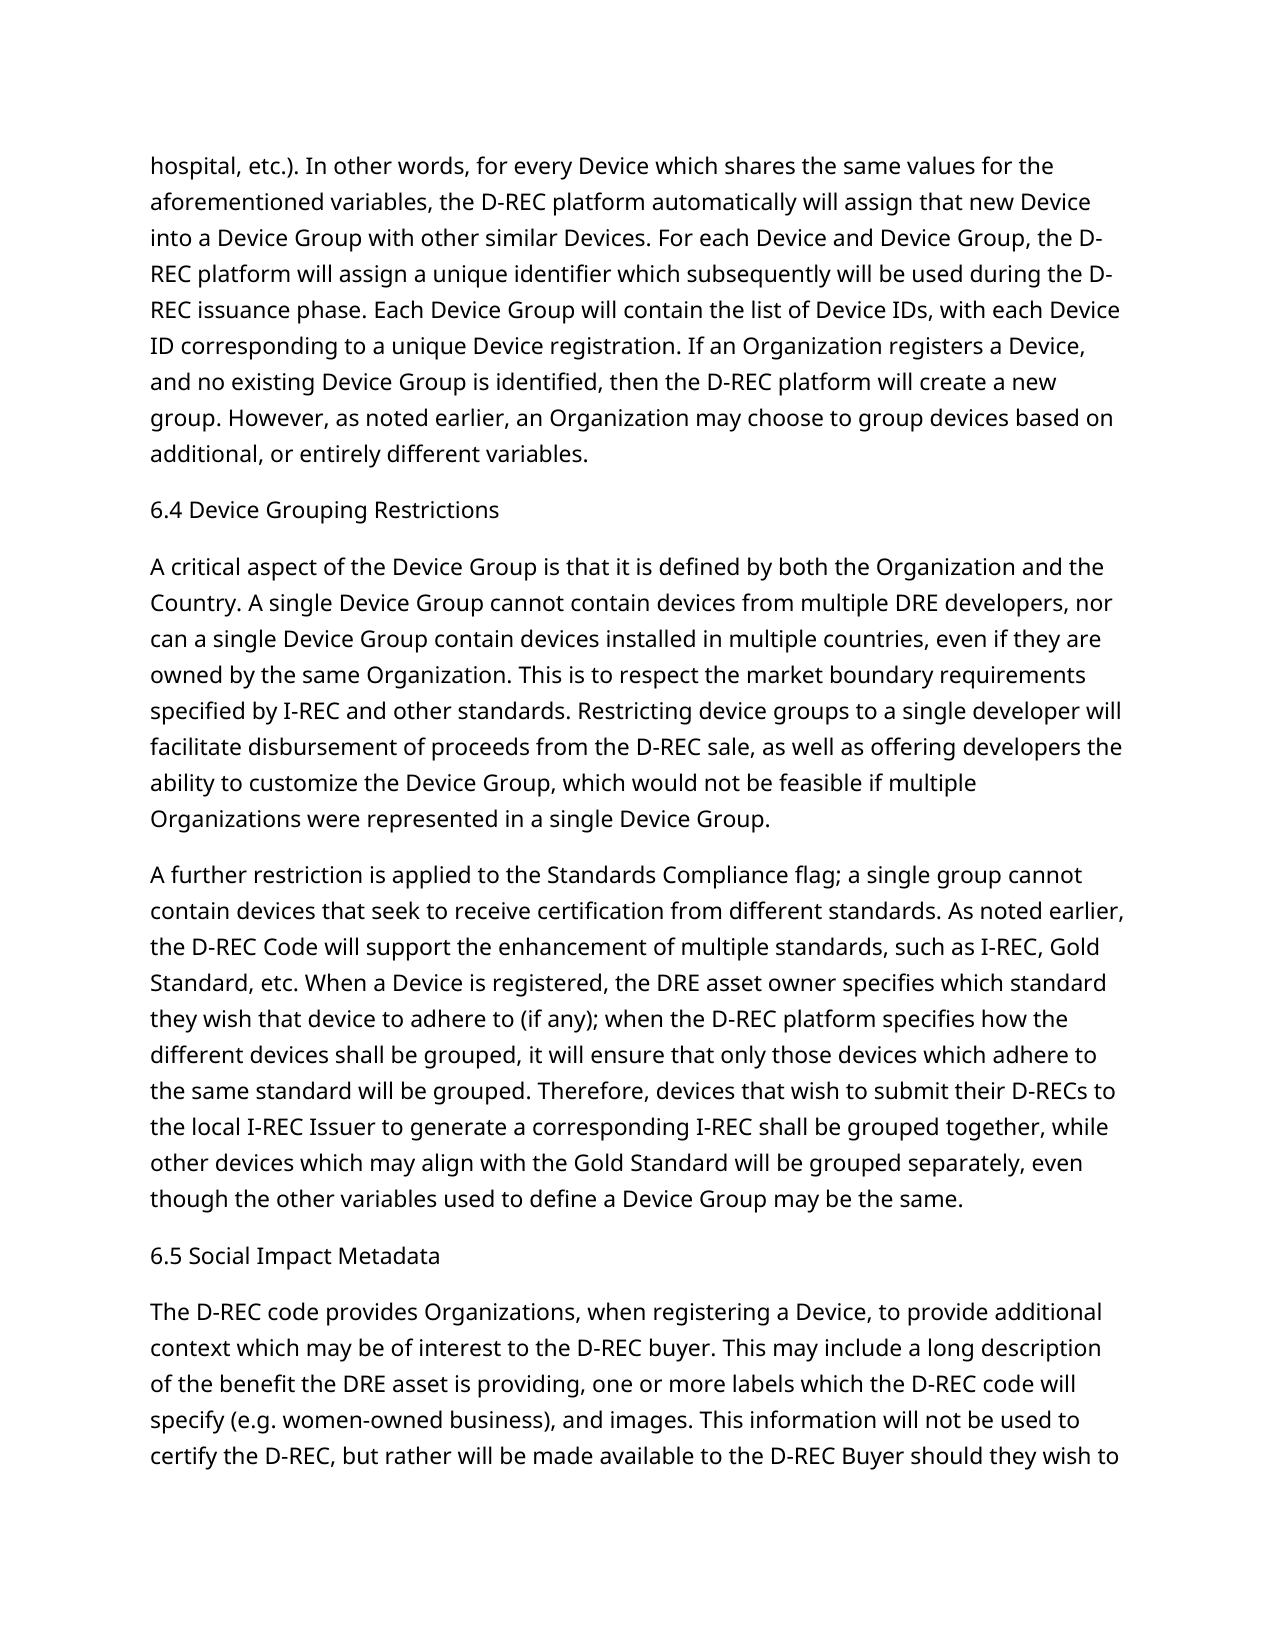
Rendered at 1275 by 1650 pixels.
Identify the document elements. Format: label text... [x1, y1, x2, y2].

text 6.4 Device Grouping Restrictions [150, 494, 1125, 526]
text A further restriction is applied to the Standards Compliance flag; a single group cannot contain devices that seek to receive certification from different standards. As noted earlier, the D-REC Code will support the enhancement of multiple standards, such as I-REC, Gold Standard, etc. When a Device is registered, the DRE asset owner specifies which standard they wish that device to adhere to (if any); when the D-REC platform specifies how the different devices shall be grouped, it will ensure that only those devices which adhere to the same standard will be grouped. Therefore, devices that wish to submit their D-RECs to the local I-REC Issuer to generate a corresponding I-REC shall be grouped together, while other devices which may align with the Gold Standard will be grouped separately, even though the other variables used to define a Device Group may be the same. [150, 859, 1125, 1214]
text hospital, etc.). In other words, for every Device which shares the same values for the aforementioned variables, the D-REC platform automatically will assign that new Device into a Device Group with other similar Devices. For each Device and Device Group, the D-REC platform will assign a unique identifier which subsequently will be used during the D-REC issuance phase. Each Device Group will contain the list of Device IDs, with each Device ID corresponding to a unique Device registration. If an Organization registers a Device, and no existing Device Group is identified, then the D-REC platform will create a new group. However, as noted earlier, an Organization may choose to group devices based on additional, or entirely different variables. [150, 150, 1125, 469]
text 6.5 Social Impact Metadata [150, 1239, 1125, 1271]
text A critical aspect of the Device Group is that it is defined by both the Organization and the Country. A single Device Group cannot contain devices from multiple DRE developers, nor can a single Device Group contain devices installed in multiple countries, even if they are owned by the same Organization. This is to respect the market boundary requirements specified by I-REC and other standards. Restricting device groups to a single developer will facilitate disbursement of proceeds from the D-REC sale, as well as offering developers the ability to customize the Device Group, which would not be feasible if multiple Organizations were represented in a single Device Group. [150, 551, 1125, 834]
text The D-REC code provides Organizations, when registering a Device, to provide additional context which may be of interest to the D-REC buyer. This may include a long description of the benefit the DRE asset is providing, one or more labels which the D-REC code will specify (e.g. women-owned business), and images. This information will not be used to certify the D-REC, but rather will be made available to the D-REC Buyer should they wish to [150, 1296, 1125, 1471]
